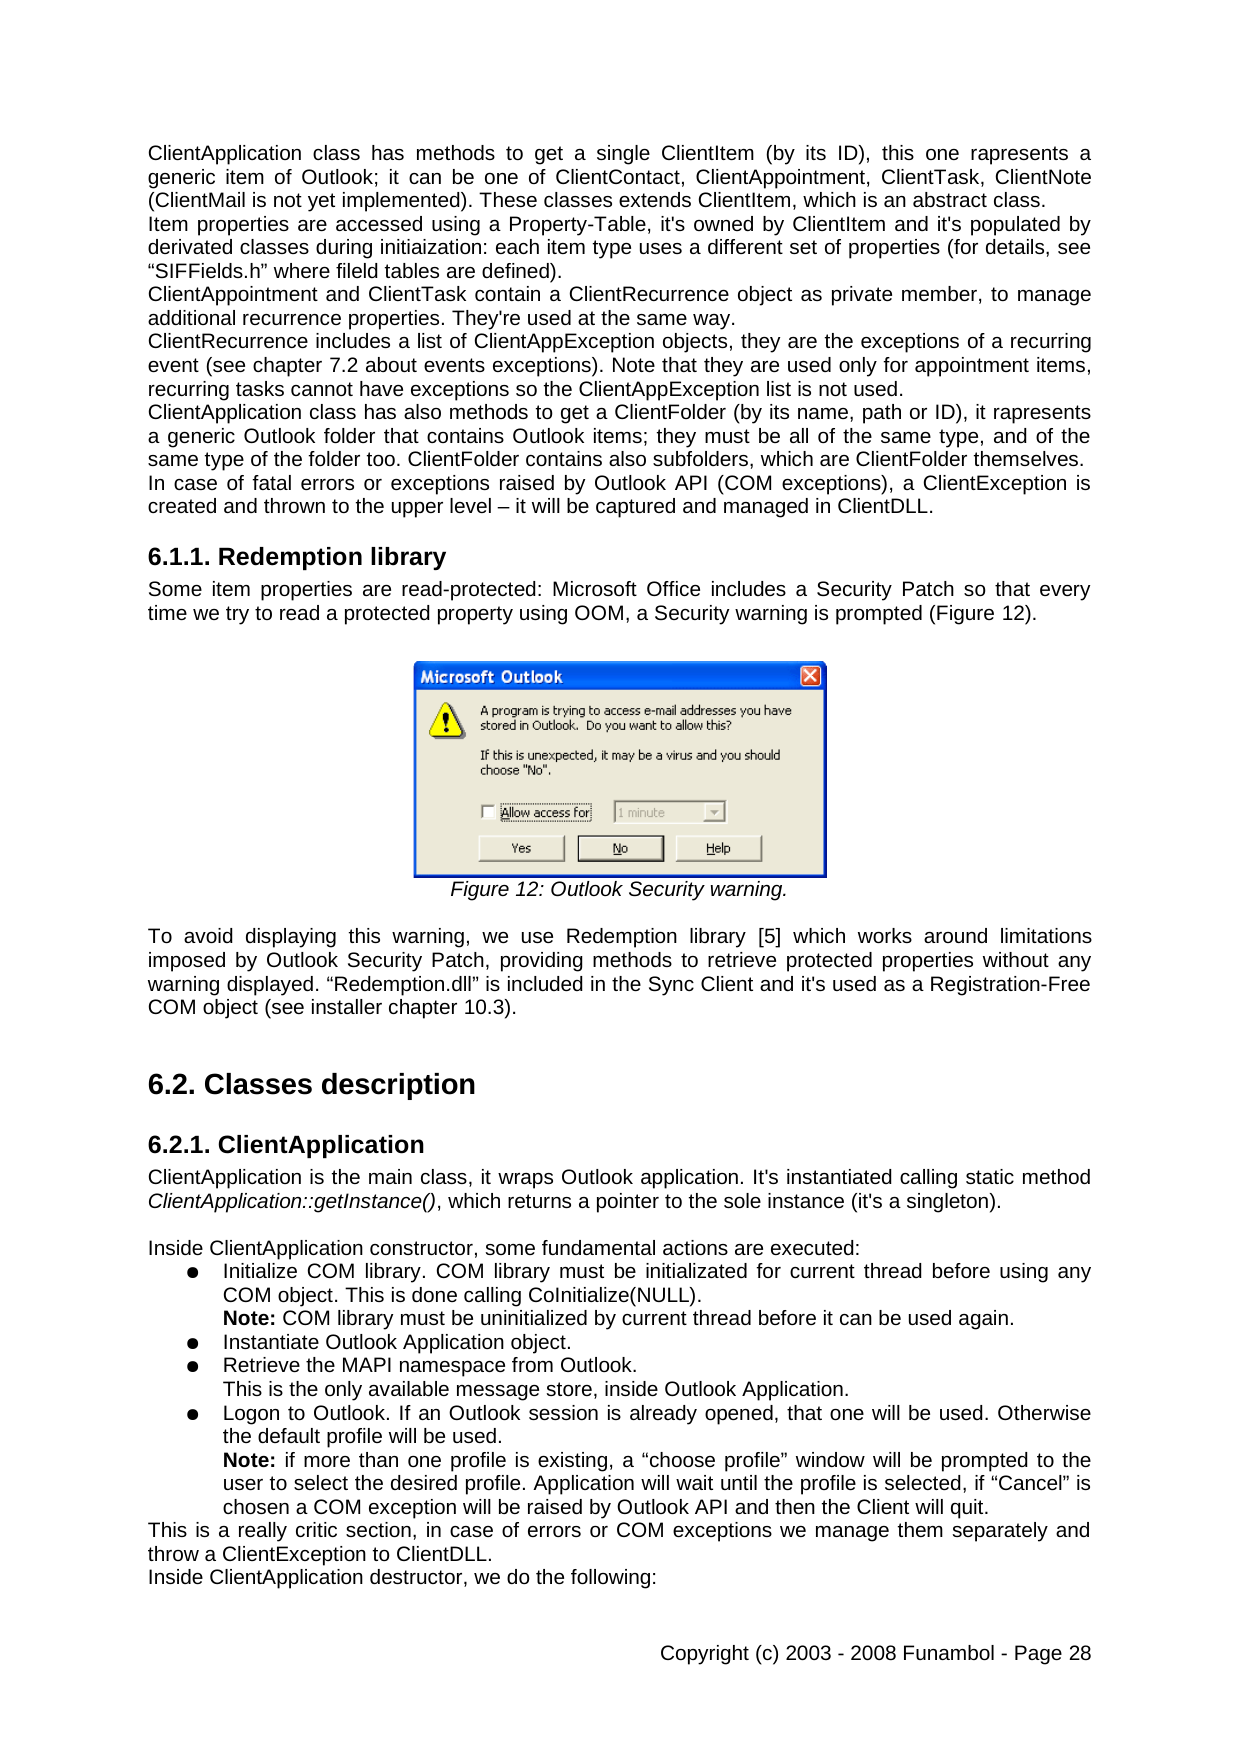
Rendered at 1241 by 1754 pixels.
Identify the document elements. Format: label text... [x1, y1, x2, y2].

text To avoid displaying this warning, we use Redemption library [5] which works around limitations imposed by Outlook Security Patch, providing methods to retrieve protected properties without any warning displayed. “Redemption.dll” is included in the Sync Client and it's used as a Registration-Free COM object (see installer chapter 10.3). [148, 625, 1093, 1019]
list Instantiate Outlook Application object. [185, 1330, 1093, 1354]
text In case of fatal errors or exceptions raised by Outlook API (COM exceptions), a ClientException is created and thrown to the upper level – it will be captured and managed in ClientDLL. [148, 471, 1093, 518]
text ClientRecurrence includes a list of ClientAppException objects, they are the exceptions of a recurring event (see chapter 7.2 about events exceptions). Note that they are used only for appointment items, recurring tasks cannot have exceptions so the ClientAppException list is not used. [148, 330, 1093, 401]
subtitle Redemption library [148, 543, 1093, 571]
list Initialize COM library. COM library must be initializated for current thread before using any COM object. This is done calling CoInitialize(NULL). Note: COM library must be uninitialized by current thread before it can be used again. [185, 1260, 1093, 1330]
text Some item properties are read-protected: Microsoft Office includes a Security Patch so that every time we try to read a protected property using OOM, a Security warning is prompted (Figure 12). [148, 578, 1093, 625]
text Inside ClientApplication destructor, we do the following: [148, 1566, 1093, 1589]
text ClientAppointment and ClientTask contain a ClientRecurrence object as private member, to manage additional recurrence properties. They're used at the same way. [148, 283, 1093, 330]
text Item properties are accessed using a Property-Table, it's owned by ClientItem and it's populated by derivated classes during initiaization: each item type uses a different set of properties (for details, see “SIFFields.h” where fileld tables are defined). [148, 212, 1093, 283]
text This is a really critic section, in case of errors or COM exceptions we manage them separately and throw a ClientException to ClientDLL. [148, 1519, 1093, 1566]
text ClientApplication class has also methods to get a ClientFolder (by its name, path or ID), it rapresents a generic Outlook folder that contains Outlook items; they must be all of the same type, and of the same type of the folder too. ClientFolder contains also subfolders, which are ClientFolder themselves. [148, 401, 1093, 471]
picture [413, 661, 827, 878]
text Figure 12: Outlook Security warning. [413, 878, 827, 901]
text ClientApplication class has methods to get a single ClientItem (by its ID), this one rapresents a generic item of Outlook; it can be one of ClientContact, ClientAppointment, ClientTask, ClientNote (ClientMail is not yet implemented). These classes extends ClientItem, which is an abstract class. [148, 142, 1093, 212]
subtitle Classes description [148, 1068, 1093, 1100]
text Inside ClientApplication constructor, some fundamental actions are executed: [148, 1236, 1093, 1260]
list Logon to Outlook. If an Outlook session is already opened, that one will be used. Otherwise the default profile will be used. Note: if more than one profile is existing, a “choose profile” window will be prompted to the user to select the desired profile. Application will wait until the profile is selected, if “Cancel” is chosen a COM exception will be raised by Outlook API and then the Client will quit. [185, 1401, 1093, 1519]
text ClientApplication is the main class, it wraps Outlook application. It's instantiated calling static method ClientApplication::getInstance(), which returns a pointer to the sole instance (it's a singleton). [148, 1166, 1093, 1213]
subtitle ClientApplication [148, 1131, 1093, 1159]
list Retrieve the MAPI namespace from Outlook. This is the only available message store, inside Outlook Application. [185, 1354, 1093, 1401]
